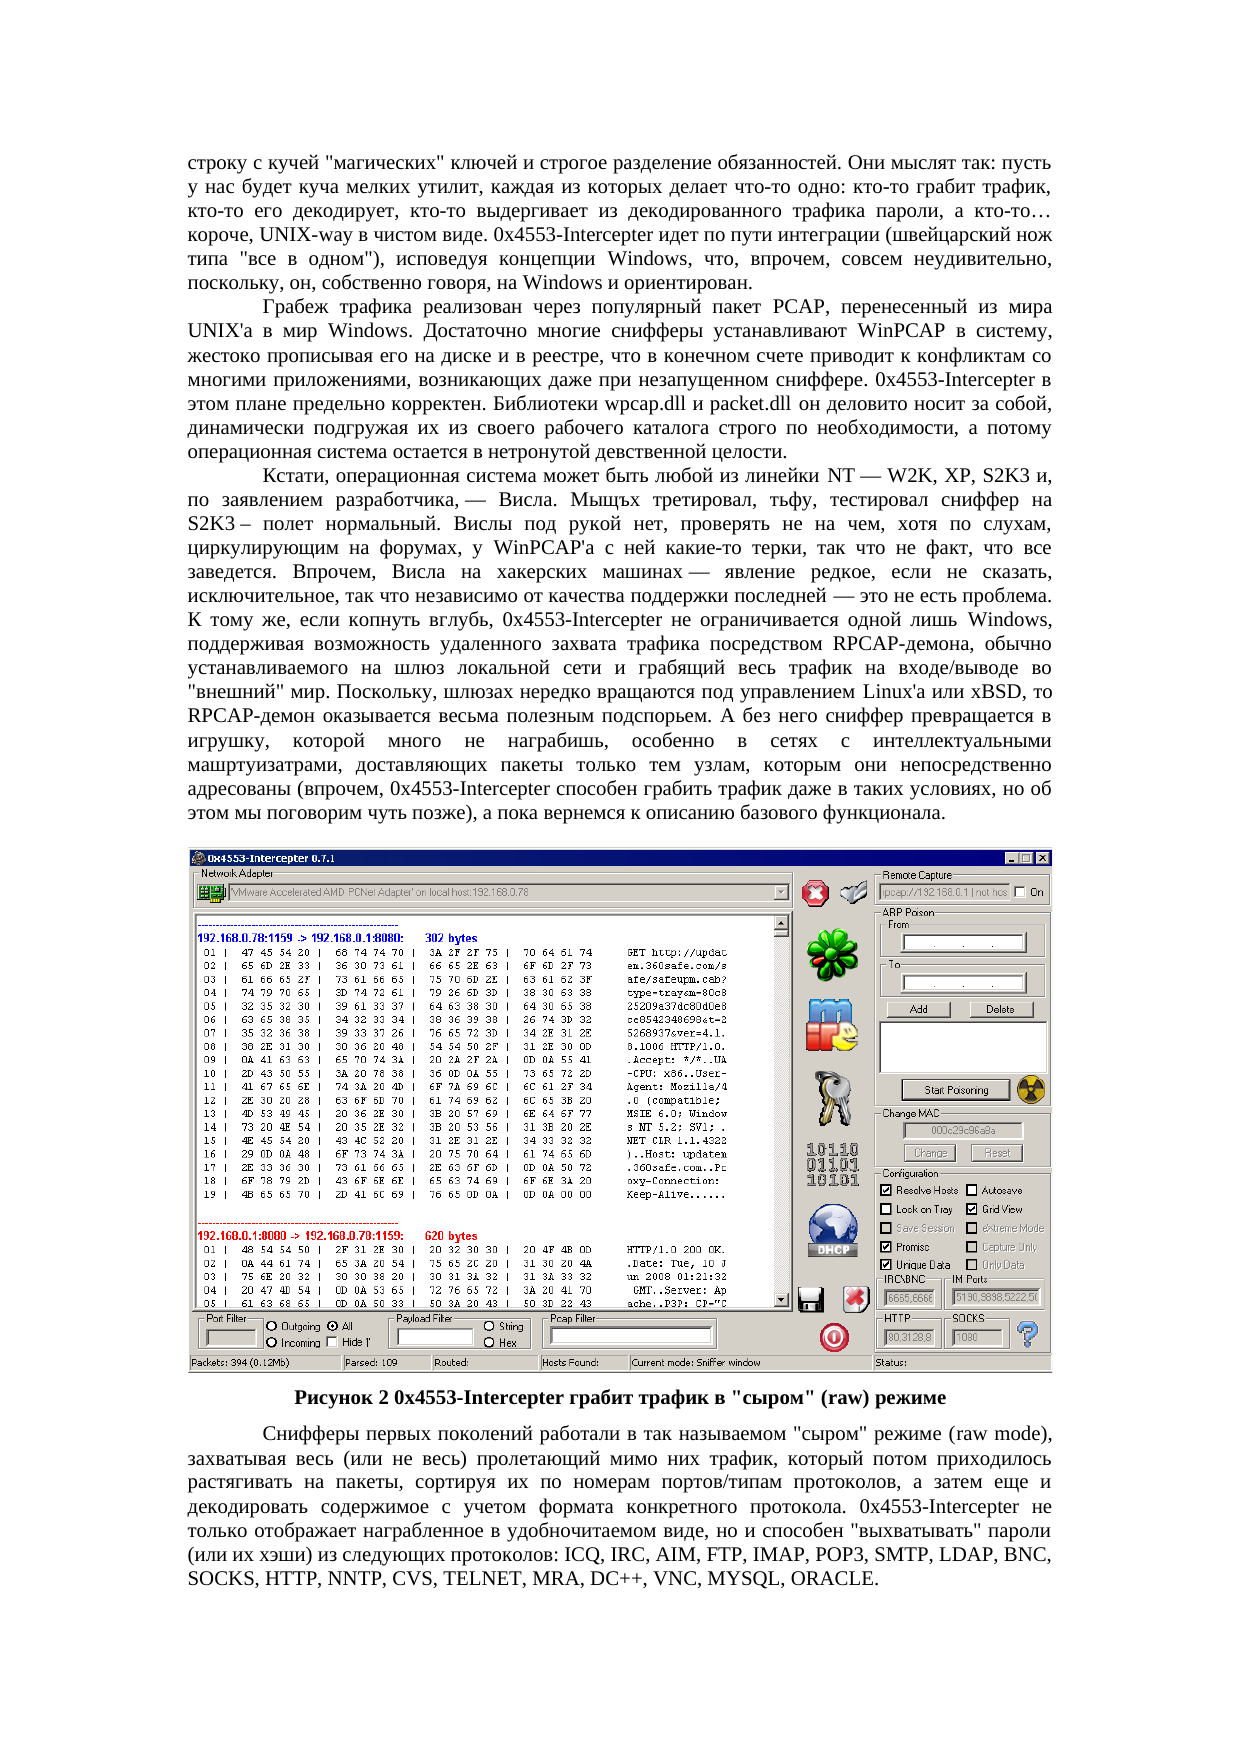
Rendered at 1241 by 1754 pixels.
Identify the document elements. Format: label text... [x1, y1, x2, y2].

text Рисунок 2 0x4553-Intercepter грабит трафик в "сыром" (raw) режиме [187, 1385, 1053, 1409]
text строку с кучей "магических" ключей и строгое разделение обязанностей. Они мыслят так: пусть у нас будет куча мелких утилит, каждая из которых делает что-то одно: кто-то грабит трафик, кто-то его декодирует, кто-то выдергивает из декодированного трафика пароли, а кто-то… короче, UNIX-way в чистом виде. 0x4553-Intercepter идет по пути интеграции (швейцарский нож типа "все в одном"), исповедуя концепции Windows, что, впрочем, совсем неудивительно, поскольку, он, собственно говоря, на Windows и ориентирован. [187, 150, 1053, 294]
text Кстати, операционная система может быть любой из линейки NT — W2K, XP, S2K3 и, по заявлением разработчика, — Висла. Мыщъх третировал, тьфу, тестировал сниффер на S2K3 – полет нормальный. Вислы под рукой нет, проверять не на чем, хотя по слухам, циркулирующим на форумах, у WinPCAP'а с ней какие-то терки, так что не факт, что все заведется. Впрочем, Висла на хакерских машинах — явление редкое, если не сказать, исключительное, так что независимо от качества поддержки последней — это не есть проблема. К тому же, если копнуть вглубь, 0x4553-Intercepter не ограничивается одной лишь Windows, поддерживая возможность удаленного захвата трафика посредством RPCAP-демона, обычно устанавливаемого на шлюз локальной сети и грабящий весь трафик на входе/выводе во "внешний" мир. Поскольку, шлюзах нередко вращаются под управлением Linux'а или xBSD, то RPCAP-демон оказывается весьма полезным подспорьем. А без него сниффер превращается в игрушку, которой много не награбишь, особенно в сетях с интеллектуальными машртуизатрами, доставляющих пакеты только тем узлам, которым они непосредственно адресованы (впрочем, 0x4553-Intercepter способен грабить трафик даже в таких условиях, но об этом мы поговорим чуть позже), а пока вернемся к описанию базового функционала. [187, 463, 1053, 824]
text Снифферы первых поколений работали в так называемом "сыром" режиме (raw mode), захватывая весь (или не весь) пролетающий мимо них трафик, который потом приходилось растягивать на пакеты, сортируя их по номерам портов/типам протоколов, а затем еще и декодировать содержимое с учетом формата конкретного протокола. 0x4553-Intercepter не только отображает награбленное в удобночитаемом виде, но и способен "выхватывать" пароли (или их хэши) из следующих протоколов: ICQ, IRC, AIM, FTP, IMAP, POP3, SMTP, LDAP, BNC, SOCKS, HTTP, NNTP, CVS, TELNET, MRA, DC++, VNC, MYSQL, ORACLE. [187, 1421, 1053, 1590]
picture [188, 847, 1053, 1373]
text Грабеж трафика реализован через популярный пакет PCAP, перенесенный из мира UNIX'а в мир Windows. Достаточно многие снифферы устанавливают WinPCAP в систему, жестоко прописывая его на диске и в реестре, что в конечном счете приводит к конфликтам со многими приложениями, возникающих даже при незапущенном сниффере. 0x4553-Intercepter в этом плане предельно корректен. Библиотеки wpcap.dll и packet.dll он деловито носит за собой, динамически подгружая их из своего рабочего каталога строго по необходимости, а потому операционная система остается в нетронутой девственной целости. [187, 294, 1053, 463]
